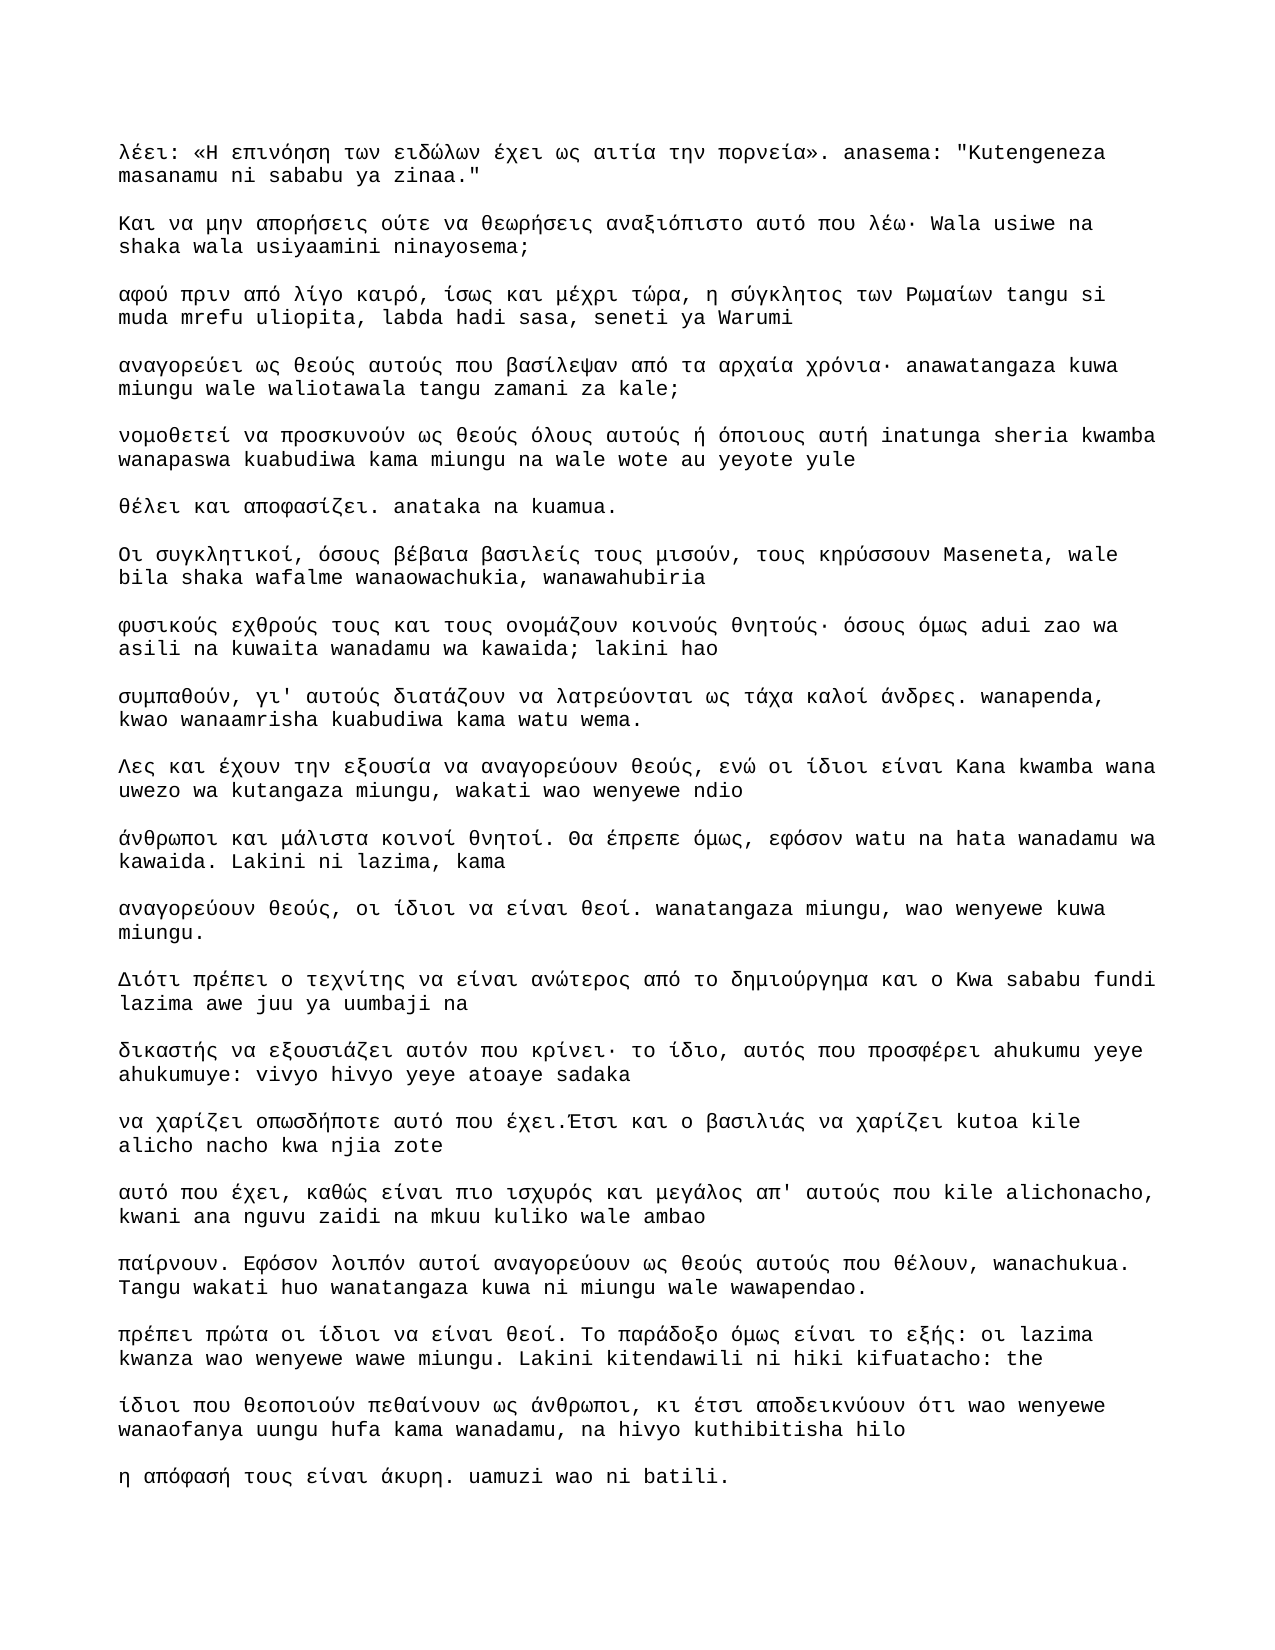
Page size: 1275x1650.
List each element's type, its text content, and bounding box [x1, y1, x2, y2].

text Διότι πρέπει ο τεχνίτης να είναι ανώτερος από το δημιούργημα και ο Kwa sababu fundi lazima awe juu ya uumbaji na [118, 969, 1157, 1017]
text δικαστής να εξουσιάζει αυτόν που κρίνει· το ίδιο, αυτός που προσφέρει ahukumu yeye ahukumuye: vivyo hivyo yeye atoaye sadaka [118, 1040, 1157, 1088]
text να χαρίζει οπωσδήποτε αυτό που έχει.Έτσι και ο βασιλιάς να χαρίζει kutoa kile alicho nacho kwa njia zote [118, 1111, 1157, 1158]
text Λες και έχουν την εξουσία να αναγορεύουν θεούς, ενώ οι ίδιοι είναι Kana kwamba wana uwezo wa kutangaza miungu, wakati wao wenyewe ndio [118, 757, 1157, 804]
text ίδιοι που θεοποιούν πεθαίνουν ως άνθρωποι, κι έτσι αποδεικνύουν ότι wao wenyewe wanaofanya uungu hufa kama wanadamu, na hivyo kuthibitisha hilo [118, 1395, 1157, 1442]
text αναγορεύει ως θεούς αυτούς που βασίλεψαν από τα αρχαία χρόνια· anawatangaza kuwa miungu wale waliotawala tangu zamani za kale; [118, 354, 1157, 402]
text Οι συγκλητικοί, όσους βέβαια βασιλείς τους μισούν, τους κηρύσσουν Maseneta, wale bila shaka wafalme wanaowachukia, wanawahubiria [118, 544, 1157, 591]
text Και να μην απορήσεις ούτε να θεωρήσεις αναξιόπιστο αυτό που λέω· Wala usiwe na shaka wala usiyaamini ninayosema; [118, 213, 1157, 260]
text άνθρωποι και μάλιστα κοινοί θνητοί. Θα έπρεπε όμως, εφόσον watu na hata wanadamu wa kawaida. Lakini ni lazima, kama [118, 827, 1157, 875]
text παίρνουν. Εφόσον λοιπόν αυτοί αναγορεύουν ως θεούς αυτούς που θέλουν, wanachukua. Tangu wakati huo wanatangaza kuwa ni miungu wale wawapendao. [118, 1253, 1157, 1300]
text αφού πριν από λίγο καιρό, ίσως και μέχρι τώρα, η σύγκλητος των Ρωμαίων tangu si muda mrefu uliopita, labda hadi sasa, seneti ya Warumi [118, 284, 1157, 331]
text λέει: «Η επινόηση των ειδώλων έχει ως αιτία την πορνεία». anasema: "Kutengeneza masanamu ni sababu ya zinaa." [118, 142, 1157, 189]
text συμπαθούν, γι' αυτούς διατάζουν να λατρεύονται ως τάχα καλοί άνδρες. wanapenda, kwao wanaamrisha kuabudiwa kama watu wema. [118, 686, 1157, 733]
text αναγορεύουν θεούς, οι ίδιοι να είναι θεοί. wanatangaza miungu, wao wenyewe kuwa miungu. [118, 898, 1157, 946]
text φυσικούς εχθρούς τους και τους ονομάζουν κοινούς θνητούς· όσους όμως adui zao wa asili na kuwaita wanadamu wa kawaida; lakini hao [118, 615, 1157, 662]
text η απόφασή τους είναι άκυρη. uamuzi wao ni batili. [118, 1466, 1157, 1489]
text πρέπει πρώτα οι ίδιοι να είναι θεοί. Το παράδοξο όμως είναι το εξής: οι lazima kwanza wao wenyewe wawe miungu. Lakini kitendawili ni hiki kifuatacho: the [118, 1324, 1157, 1371]
text νομοθετεί να προσκυνούν ως θεούς όλους αυτούς ή όποιους αυτή inatunga sheria kwamba wanapaswa kuabudiwa kama miungu na wale wote au yeyote yule [118, 426, 1157, 473]
text αυτό που έχει, καθώς είναι πιο ισχυρός και μεγάλος απ' αυτούς που kile alichonacho, kwani ana nguvu zaidi na mkuu kuliko wale ambao [118, 1182, 1157, 1229]
text θέλει και αποφασίζει. anataka na kuamua. [118, 496, 1157, 520]
